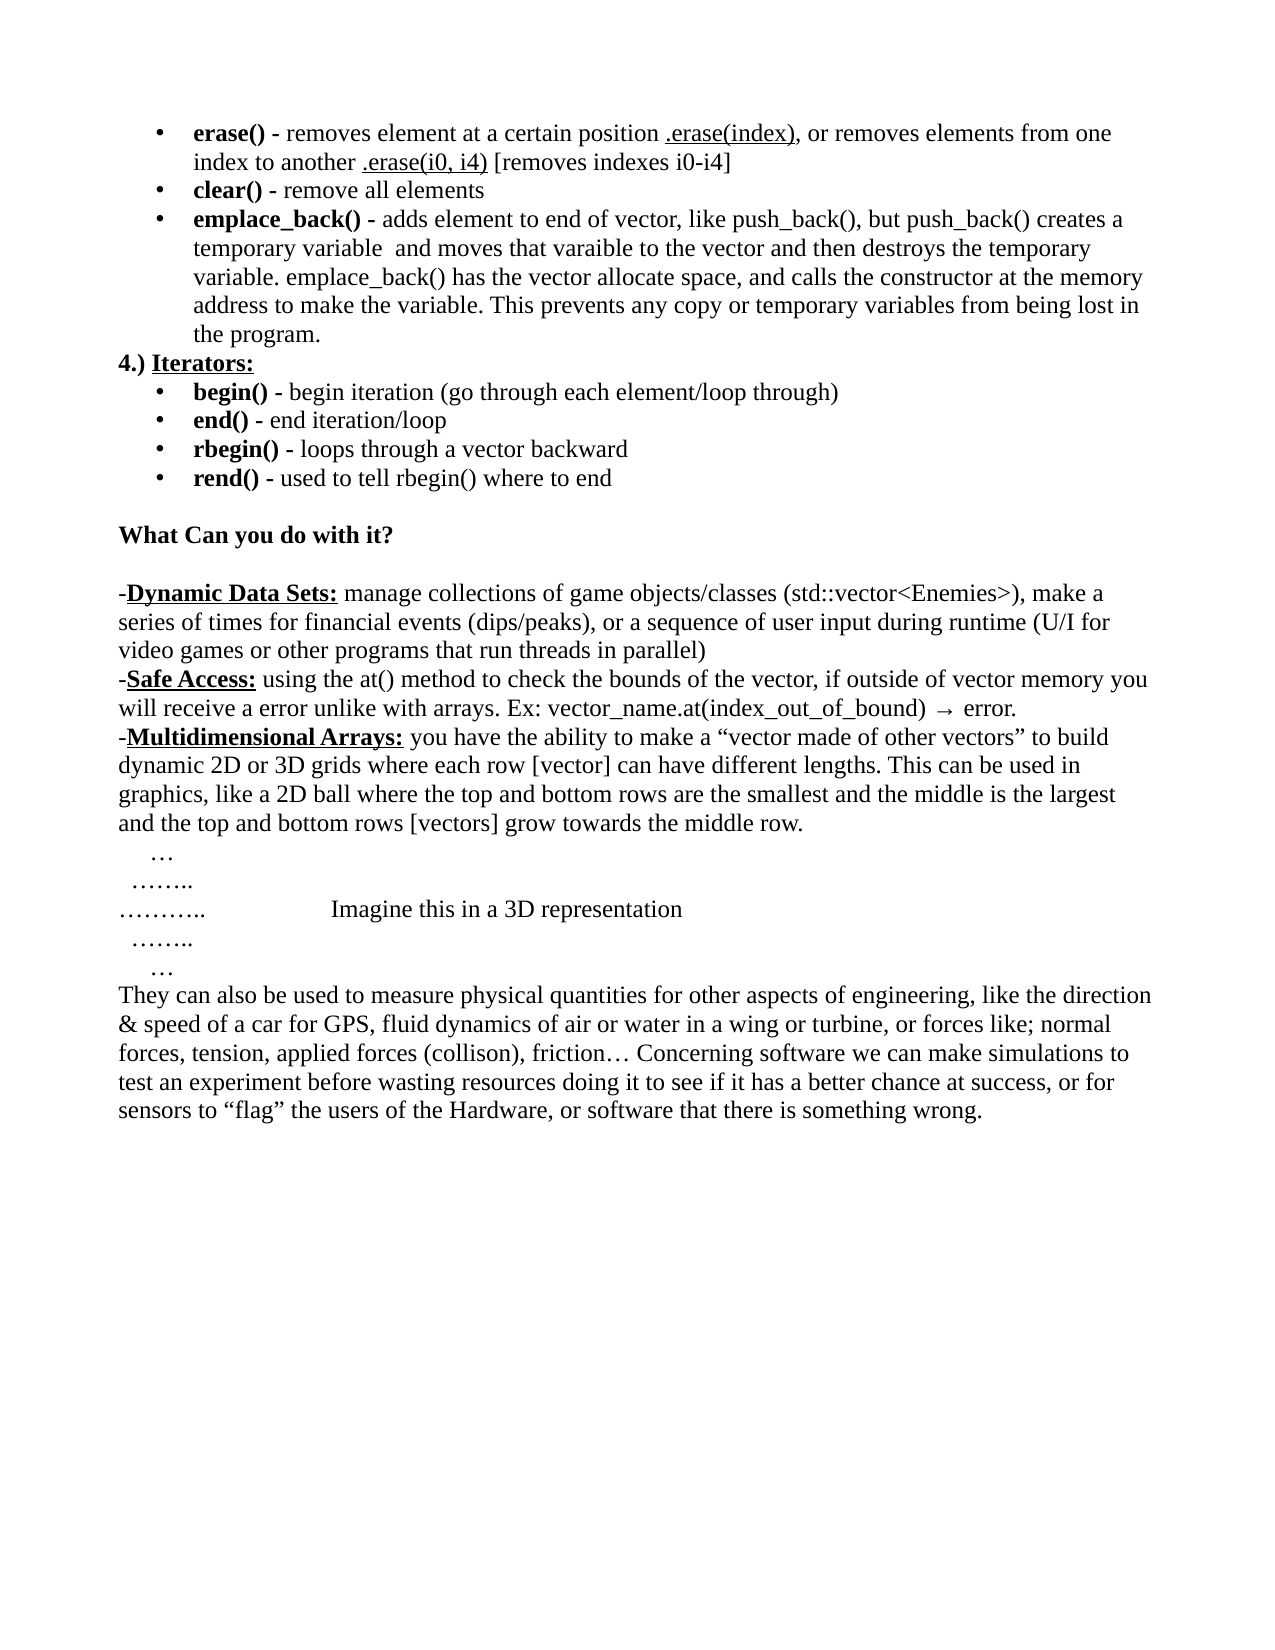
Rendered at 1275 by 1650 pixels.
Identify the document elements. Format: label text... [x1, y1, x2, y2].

text ……….. Imagine this in a 3D representation [118, 894, 1157, 923]
text What Can you do with it? [118, 521, 1157, 549]
text … [118, 837, 1157, 866]
text … [118, 952, 1157, 981]
text -Multidimensional Arrays: you have the ability to make a “vector made of other vectors” to build dynamic 2D or 3D grids where each row [vector] can have different lengths. This can be used in graphics, like a 2D ball where the top and bottom rows are the smallest and the middle is the largest and the top and bottom rows [vectors] grow towards the middle row. [118, 722, 1157, 837]
text They can also be used to measure physical quantities for other aspects of engineering, like the direction & speed of a car for GPS, fluid dynamics of air or water in a wing or turbine, or forces like; normal forces, tension, applied forces (collison), friction… Concerning software we can make simulations to test an experiment before wasting resources doing it to see if it has a better chance at success, or for sensors to “flag” the users of the Hardware, or software that there is something wrong. [118, 981, 1157, 1124]
list rbegin() - loops through a vector backward [156, 434, 1157, 463]
text …….. [118, 923, 1157, 952]
text …….. [118, 866, 1157, 894]
list emplace_back() - adds element to end of vector, like push_back(), but push_back() creates a temporary variable and moves that varaible to the vector and then destroys the temporary variable. emplace_back() has the vector allocate space, and calls the constructor at the memory address to make the variable. This prevents any copy or temporary variables from being lost in the program. [156, 204, 1157, 348]
text 4.) Iterators: [118, 348, 1157, 377]
list clear() - remove all elements [156, 176, 1157, 204]
list end() - end iteration/loop [156, 406, 1157, 434]
list erase() - removes element at a certain position .erase(index), or removes elements from one index to another .erase(i0, i4) [removes indexes i0-i4] [156, 118, 1157, 176]
text -Safe Access: using the at() method to check the bounds of the vector, if outside of vector memory you will receive a error unlike with arrays. Ex: vector_name.at(index_out_of_bound) → error. [118, 664, 1157, 722]
list begin() - begin iteration (go through each element/loop through) [156, 377, 1157, 406]
list rend() - used to tell rbegin() where to end [156, 463, 1157, 492]
text -Dynamic Data Sets: manage collections of game objects/classes (std::vector<Enemies>), make a series of times for financial events (dips/peaks), or a sequence of user input during runtime (U/I for video games or other programs that run threads in parallel) [118, 578, 1157, 664]
